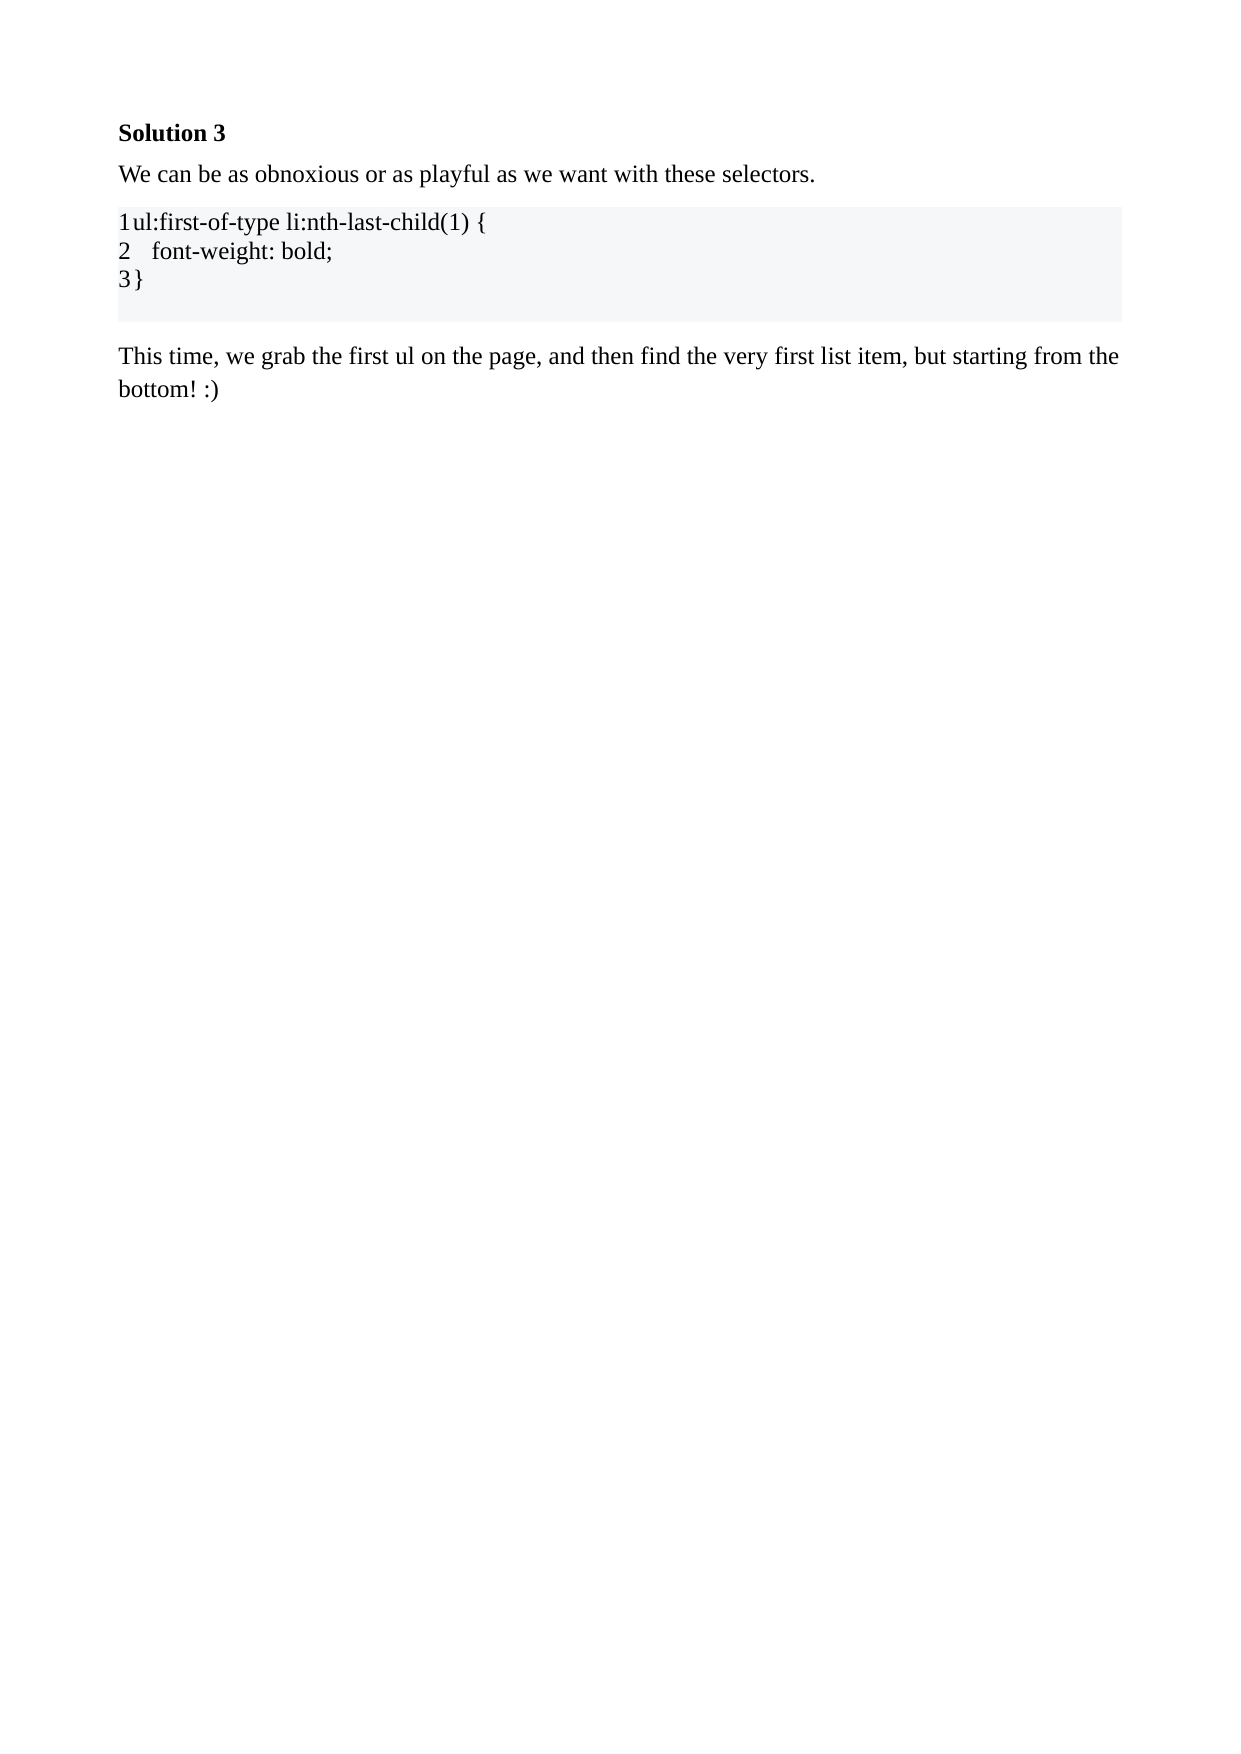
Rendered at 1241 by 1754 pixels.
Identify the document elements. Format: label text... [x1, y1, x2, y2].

table_header ul:first-of-type li:nth-last-child(1) { font-weight: bold; } [133, 207, 849, 293]
subtitle Solution 3 [118, 118, 1122, 147]
text This time, we grab the first ul on the page, and then find the very first list item, but starting from the bottom! :) [118, 341, 1122, 403]
table_header 1 2 3 [118, 207, 133, 293]
text We can be as obnoxious or as playful as we want with these selectors. [118, 159, 1122, 188]
